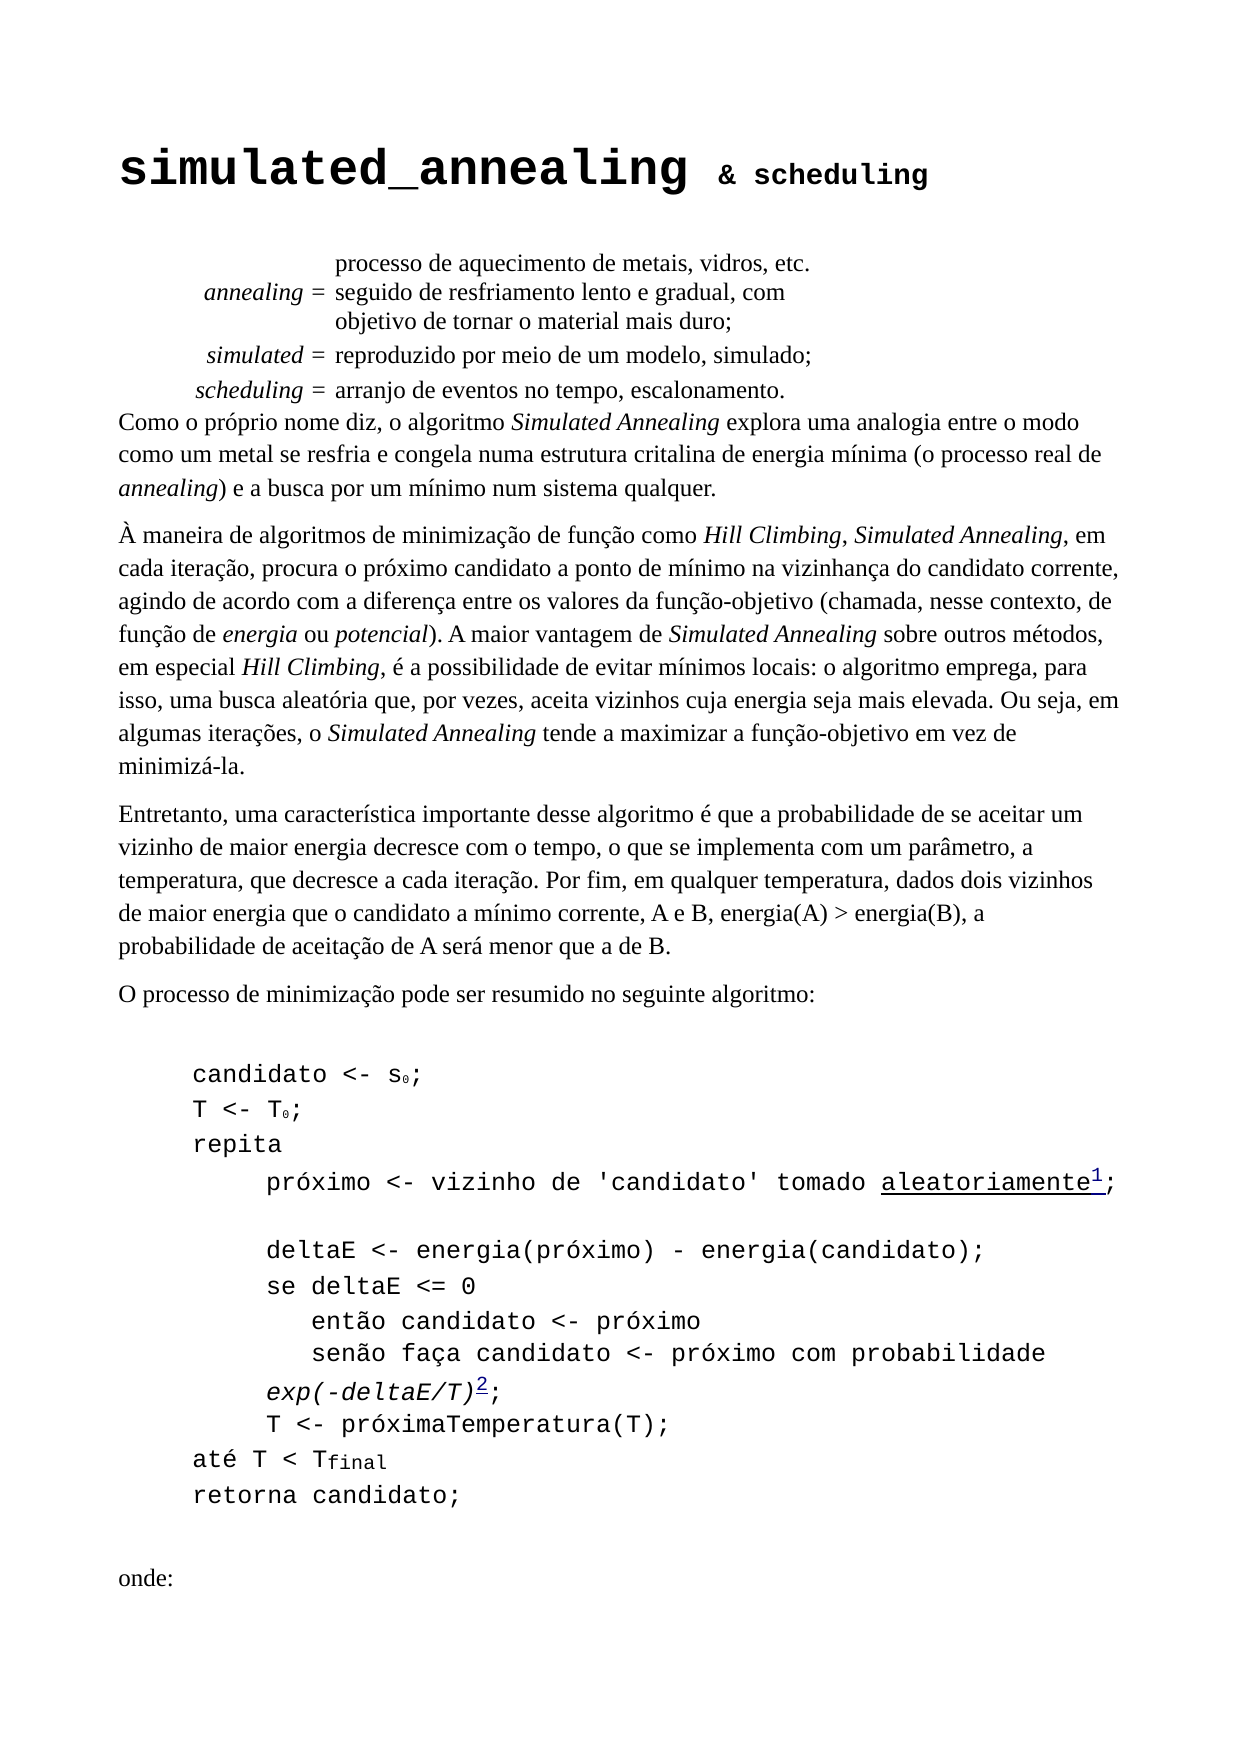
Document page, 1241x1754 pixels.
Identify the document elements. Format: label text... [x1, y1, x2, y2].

table_cell scheduling = [118, 372, 332, 407]
table_header processo de aquecimento de metais, vidros, etc. seguido de resfriamento lento e gradual, com objetivo de tornar o material mais duro; [332, 245, 831, 337]
list próximo <- vizinho de 'candidato' tomado aleatoriamente1; deltaE <- energia(próximo) - energia(candidato); se deltaE <= 0 então candidato <- próximo senão faça candidato <- próximo com probabilidade exp(-deltaE/T)2; T <- próximaTemperatura(T); [236, 1165, 1122, 1440]
text O processo de minimização pode ser resumido no seguinte algoritmo: [118, 979, 1122, 1040]
table_cell reproduzido por meio de um modelo, simulado; [332, 338, 831, 372]
list candidato <- s0; T <- T0; repita [162, 1059, 1122, 1160]
text À maneira de algoritmos de minimização de função como Hill Climbing, Simulated Annealing, em cada iteração, procura o próximo candidato a ponto de mínimo na vizinhança do candidato corrente, agindo de acordo com a diferença entre os valores da função-objetivo (chamada, nesse contexto, de função de energia ou potencial). A maior vantagem de Simulated Annealing sobre outros métodos, em especial Hill Climbing, é a possibilidade de evitar mínimos locais: o algoritmo emprega, para isso, uma busca aleatória que, por vezes, aceita vizinhos cuja energia seja mais elevada. Ou seja, em algumas iterações, o Simulated Annealing tende a maximizar a função-objetivo em vez de minimizá-la. [118, 520, 1122, 780]
text onde: [118, 1563, 1122, 1592]
text Entretanto, uma característica importante desse algoritmo é que a probabilidade de se aceitar um vizinho de maior energia decresce com o tempo, o que se implementa com um parâmetro, a temperatura, que decresce a cada iteração. Por fim, em qualquer temperatura, dados dois vizinhos de maior energia que o candidato a mínimo corrente, A e B, energia(A) > energia(B), a probabilidade de aceitação de A será menor que a de B. [118, 799, 1122, 960]
list até T < Tfinal retorna candidato; [162, 1444, 1122, 1544]
subtitle simulated_annealing & scheduling [118, 143, 1122, 200]
text Como o próprio nome diz, o algoritmo Simulated Annealing explora uma analogia entre o modo como um metal se resfria e congela numa estrutura critalina de energia mínima (o processo real de annealing) e a busca por um mínimo num sistema qualquer. [118, 407, 1122, 501]
table_cell simulated = [118, 338, 332, 372]
table_cell arranjo de eventos no tempo, escalonamento. [332, 372, 831, 407]
table_header annealing = [118, 245, 332, 337]
